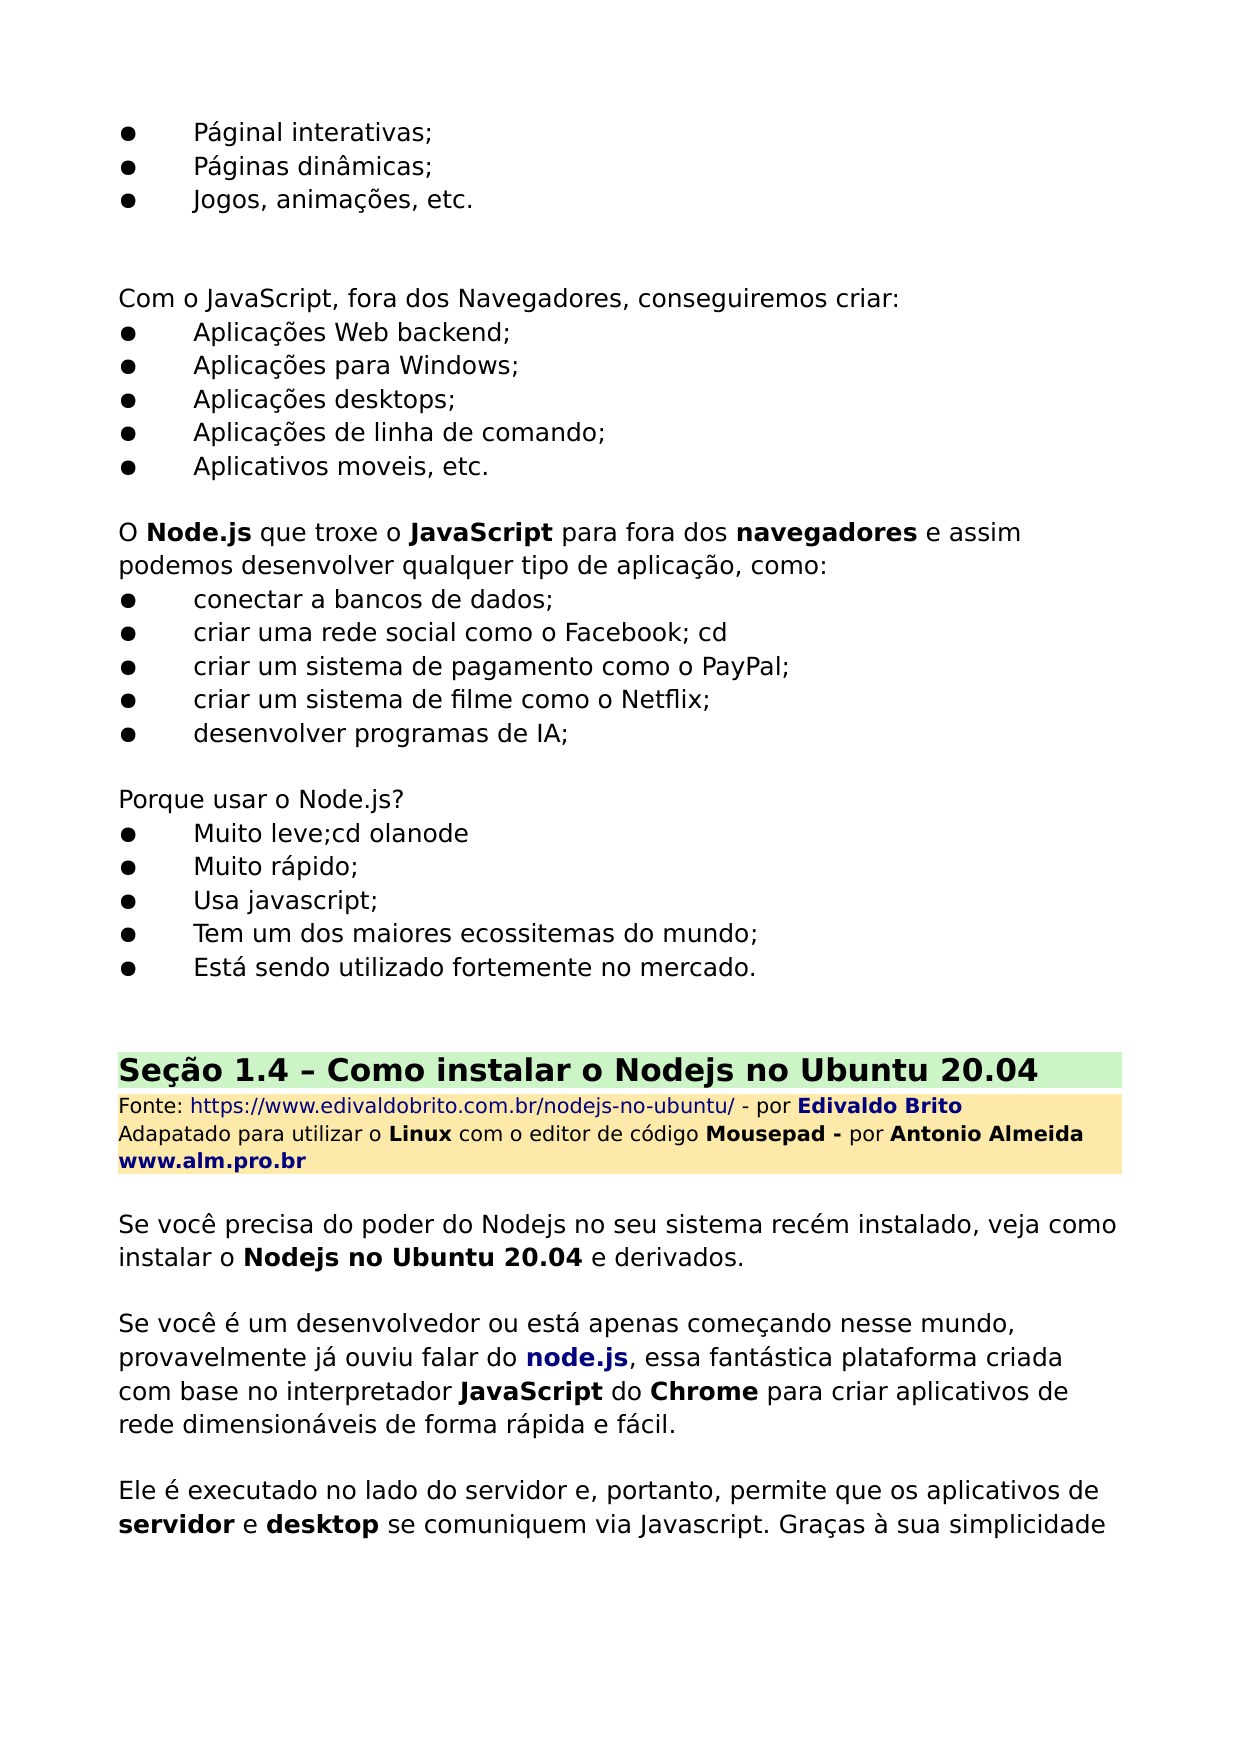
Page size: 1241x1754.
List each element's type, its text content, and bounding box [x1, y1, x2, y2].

list criar um sistema de filme como o Netflix; [118, 686, 1122, 715]
list Está sendo utilizado fortemente no mercado. [118, 953, 1122, 982]
list Aplicativos moveis, etc. [118, 452, 1122, 481]
text Fonte: https://www.edivaldobrito.com.br/nodejs-no-ubuntu/ - por Edivaldo Brito [118, 1094, 1122, 1118]
list Usa javascript; [118, 886, 1122, 915]
list desenvolver programas de IA; [118, 719, 1122, 748]
list Aplicações para Windows; [118, 351, 1122, 380]
text Adapatado para utilizar o Linux com o editor de código Mousepad - por Antonio Almeida www.alm.pro.br [118, 1122, 1122, 1174]
list Muito rápido; [118, 852, 1122, 882]
text Com o JavaScript, fora dos Navegadores, conseguiremos criar: [118, 284, 1122, 313]
text Se você precisa do poder do Nodejs no seu sistema recém instalado, veja como instalar o Nodejs no Ubuntu 20.04 e derivados. [118, 1210, 1122, 1273]
text Porque usar o Node.js? [118, 785, 1122, 814]
subtitle Seção 1.4 – Como instalar o Nodejs no Ubuntu 20.04 [118, 1052, 1122, 1088]
text Ele é executado no lado do servidor e, portanto, permite que os aplicativos de servidor e desktop se comuniquem via Javascript. Graças à sua simplicidade [118, 1476, 1122, 1539]
text O Node.js que troxe o JavaScript para fora dos navegadores e assim podemos desenvolver qualquer tipo de aplicação, como: [118, 518, 1122, 581]
list Aplicações Web backend; [118, 318, 1122, 347]
list Páginas dinâmicas; [118, 152, 1122, 181]
list Aplicações de linha de comando; [118, 418, 1122, 447]
list Páginal interativas; [118, 118, 1122, 147]
list Muito leve;cd olanode [118, 819, 1122, 848]
list criar um sistema de pagamento como o PayPal; [118, 652, 1122, 681]
list Jogos, animações, etc. [118, 185, 1122, 214]
text Se você é um desenvolvedor ou está apenas começando nesse mundo, provavelmente já ouviu falar do node.js, essa fantástica plataforma criada com base no interpretador JavaScript do Chrome para criar aplicativos de rede dimensionáveis de forma rápida e fácil. [118, 1309, 1122, 1439]
list conectar a bancos de dados; [118, 585, 1122, 614]
list Aplicações desktops; [118, 385, 1122, 414]
list criar uma rede social como o Facebook; cd [118, 619, 1122, 648]
list Tem um dos maiores ecossitemas do mundo; [118, 919, 1122, 949]
